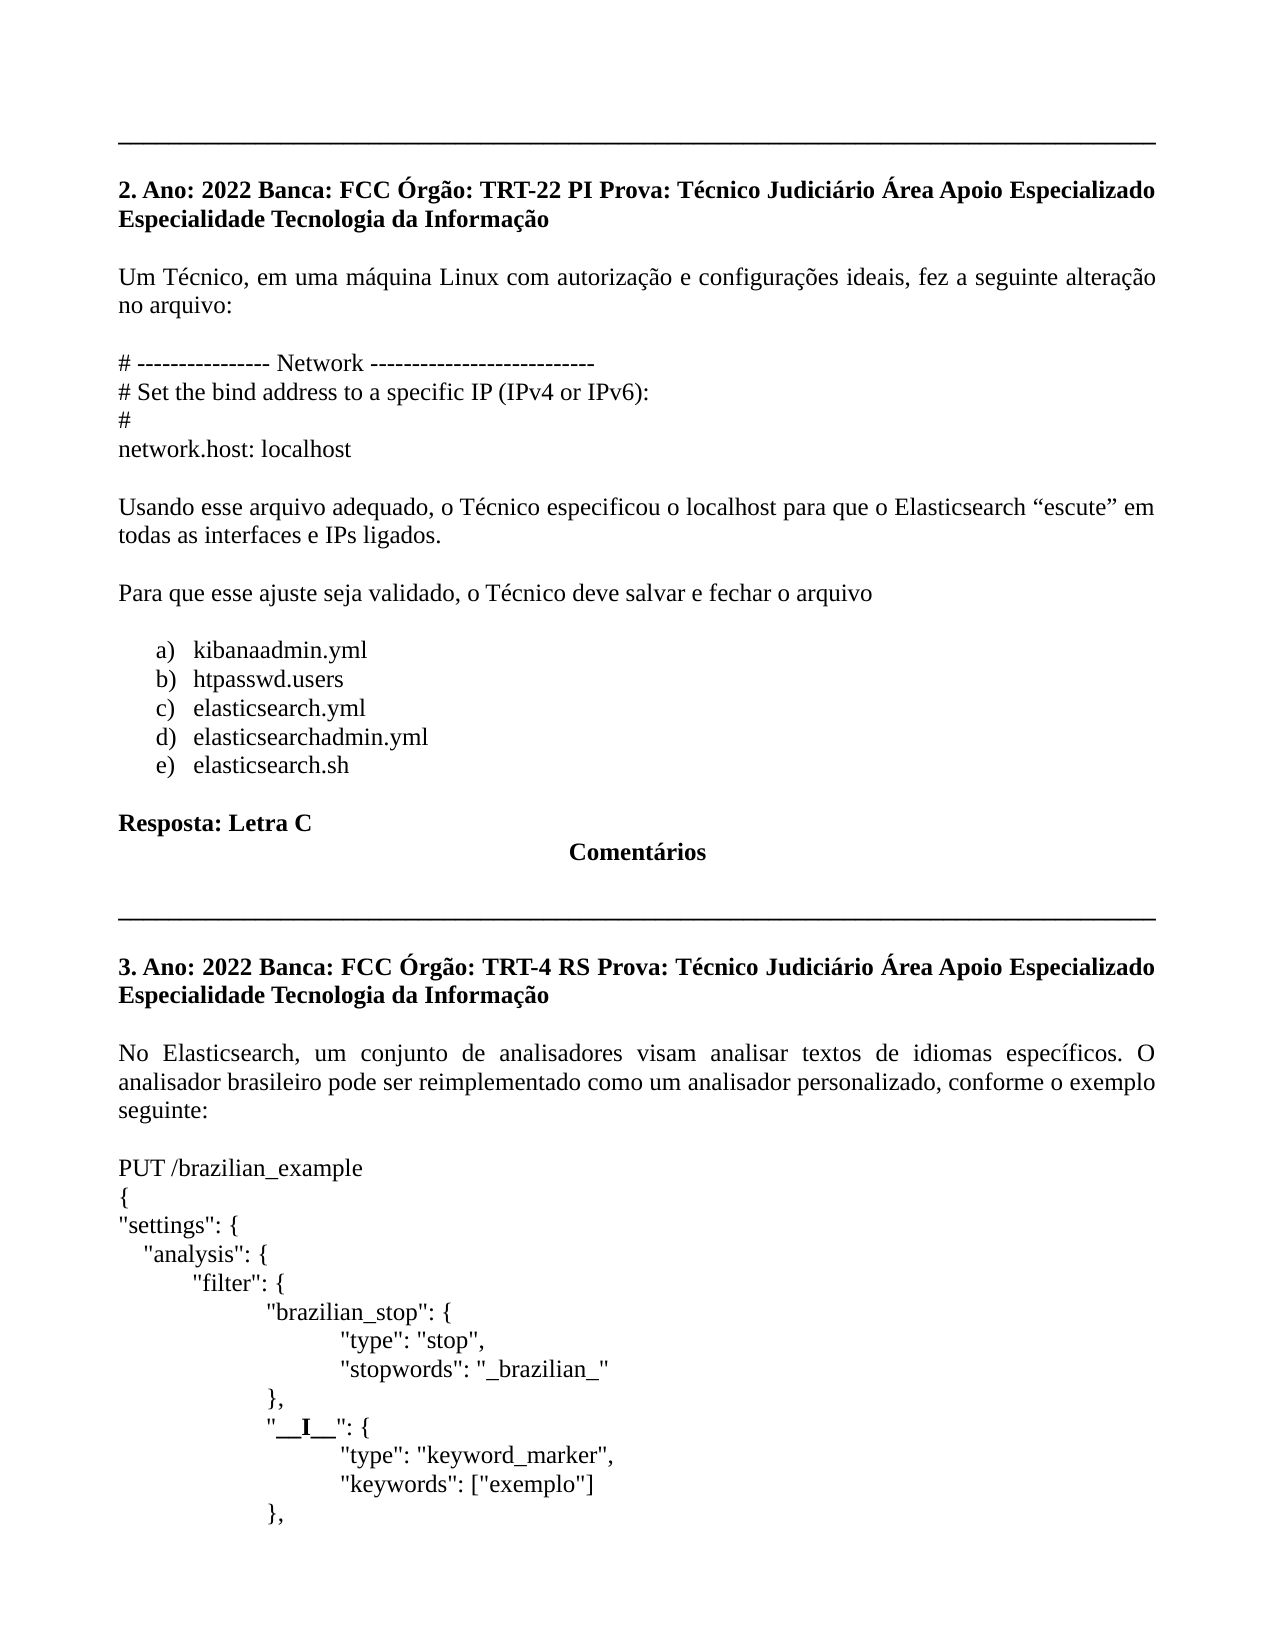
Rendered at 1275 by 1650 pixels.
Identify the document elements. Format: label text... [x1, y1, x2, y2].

text # [118, 406, 1157, 434]
text # ---------------- Network --------------------------- [118, 348, 1157, 377]
text Comentários [118, 837, 1157, 866]
list kibanaadmin.yml [156, 636, 1157, 664]
text # Set the bind address to a specific IP (IPv4 or IPv6): [118, 377, 1157, 406]
text PUT /brazilian_example [118, 1153, 1157, 1182]
text "type": "keyword_marker", [118, 1441, 1157, 1469]
text "brazilian_stop": { [118, 1297, 1157, 1326]
text "settings": { [118, 1211, 1157, 1239]
text "analysis": { [118, 1239, 1157, 1268]
text ___________________________________________________________________________________ [118, 118, 1157, 147]
text 2. Ano: 2022 Banca: FCC Órgão: TRT-22 PI Prova: Técnico Judiciário Área Apoio Especializado Especialidade Tecnologia da Informação [118, 176, 1157, 233]
text network.host: localhost [118, 434, 1157, 463]
list elasticsearch.sh [156, 751, 1157, 779]
text "stopwords": "_brazilian_" [118, 1354, 1157, 1383]
text "__I__": { [118, 1412, 1157, 1441]
text "type": "stop", [118, 1326, 1157, 1354]
text "keywords": ["exemplo"] [118, 1469, 1157, 1498]
text Usando esse arquivo adequado, o Técnico especificou o localhost para que o Elasticsearch “escute” em todas as interfaces e IPs ligados. [118, 492, 1157, 549]
text "filter": { [118, 1268, 1157, 1297]
text }, [118, 1498, 1157, 1527]
list htpasswd.users [156, 664, 1157, 693]
text }, [118, 1383, 1157, 1412]
text 3. Ano: 2022 Banca: FCC Órgão: TRT-4 RS Prova: Técnico Judiciário Área Apoio Especializado Especialidade Tecnologia da Informação [118, 952, 1157, 1009]
list elasticsearchadmin.yml [156, 722, 1157, 751]
text No Elasticsearch, um conjunto de analisadores visam analisar textos de idiomas específicos. O analisador brasileiro pode ser reimplementado como um analisador personalizado, conforme o exemplo seguinte: [118, 1038, 1157, 1124]
list elasticsearch.yml [156, 693, 1157, 722]
text { [118, 1182, 1157, 1211]
text Um Técnico, em uma máquina Linux com autorização e configurações ideais, fez a seguinte alteração no arquivo: [118, 262, 1157, 319]
text ___________________________________________________________________________________ [118, 894, 1157, 923]
text Para que esse ajuste seja validado, o Técnico deve salvar e fechar o arquivo [118, 578, 1157, 607]
text Resposta: Letra C [118, 808, 1157, 837]
